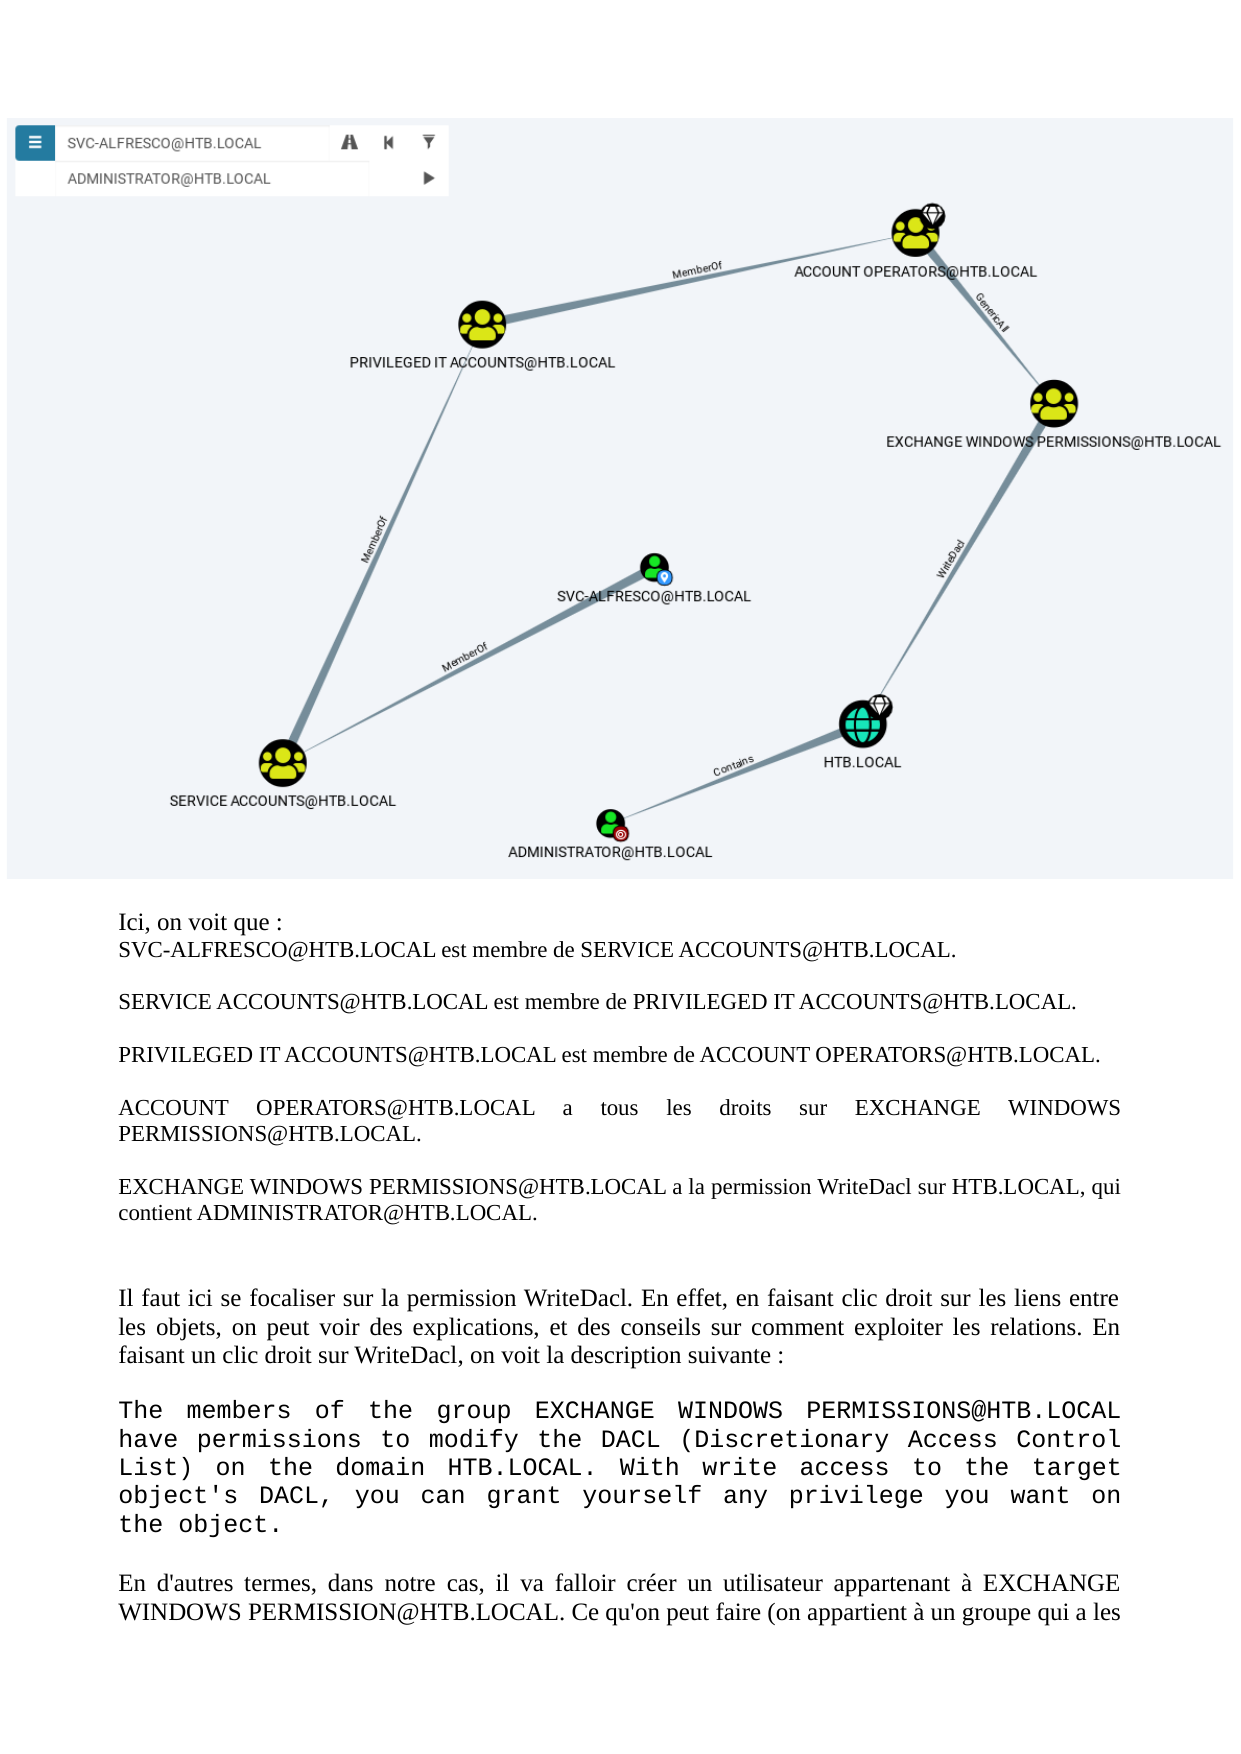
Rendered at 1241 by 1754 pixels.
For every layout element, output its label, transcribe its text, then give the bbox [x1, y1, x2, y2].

text En d'autres termes, dans notre cas, il va falloir créer un utilisateur appartenant à EXCHANGE WINDOWS PERMISSION@HTB.LOCAL. Ce qu'on peut faire (on appartient à un groupe qui a les [118, 1568, 1122, 1626]
text ACCOUNT OPERATORS@HTB.LOCAL a tous les droits sur EXCHANGE WINDOWS PERMISSIONS@HTB.LOCAL. [118, 1094, 1122, 1146]
text SERVICE ACCOUNTS@HTB.LOCAL est membre de PRIVILEGED IT ACCOUNTS@HTB.LOCAL. [118, 988, 1122, 1015]
text Il faut ici se focaliser sur la permission WriteDacl. En effet, en faisant clic droit sur les liens entre les objets, on peut voir des explications, et des conseils sur comment exploiter les relations. En faisant un clic droit sur WriteDacl, on voit la description suivante : [118, 1283, 1122, 1369]
text PRIVILEGED IT ACCOUNTS@HTB.LOCAL est membre de ACCOUNT OPERATORS@HTB.LOCAL. [118, 1041, 1122, 1067]
text The members of the group EXCHANGE WINDOWS PERMISSIONS@HTB.LOCAL have permissions to modify the DACL (Discretionary Access Control List) on the domain HTB.LOCAL. With write access to the target object's DACL, you can grant yourself any privilege you want on the object. [118, 1398, 1122, 1540]
text Ici, on voit que : [118, 907, 1122, 936]
picture [6, 118, 1234, 879]
text EXCHANGE WINDOWS PERMISSIONS@HTB.LOCAL a la permission WriteDacl sur HTB.LOCAL, qui contient ADMINISTRATOR@HTB.LOCAL. [118, 1173, 1122, 1226]
text SVC-ALFRESCO@HTB.LOCAL est membre de SERVICE ACCOUNTS@HTB.LOCAL. [118, 936, 1122, 962]
